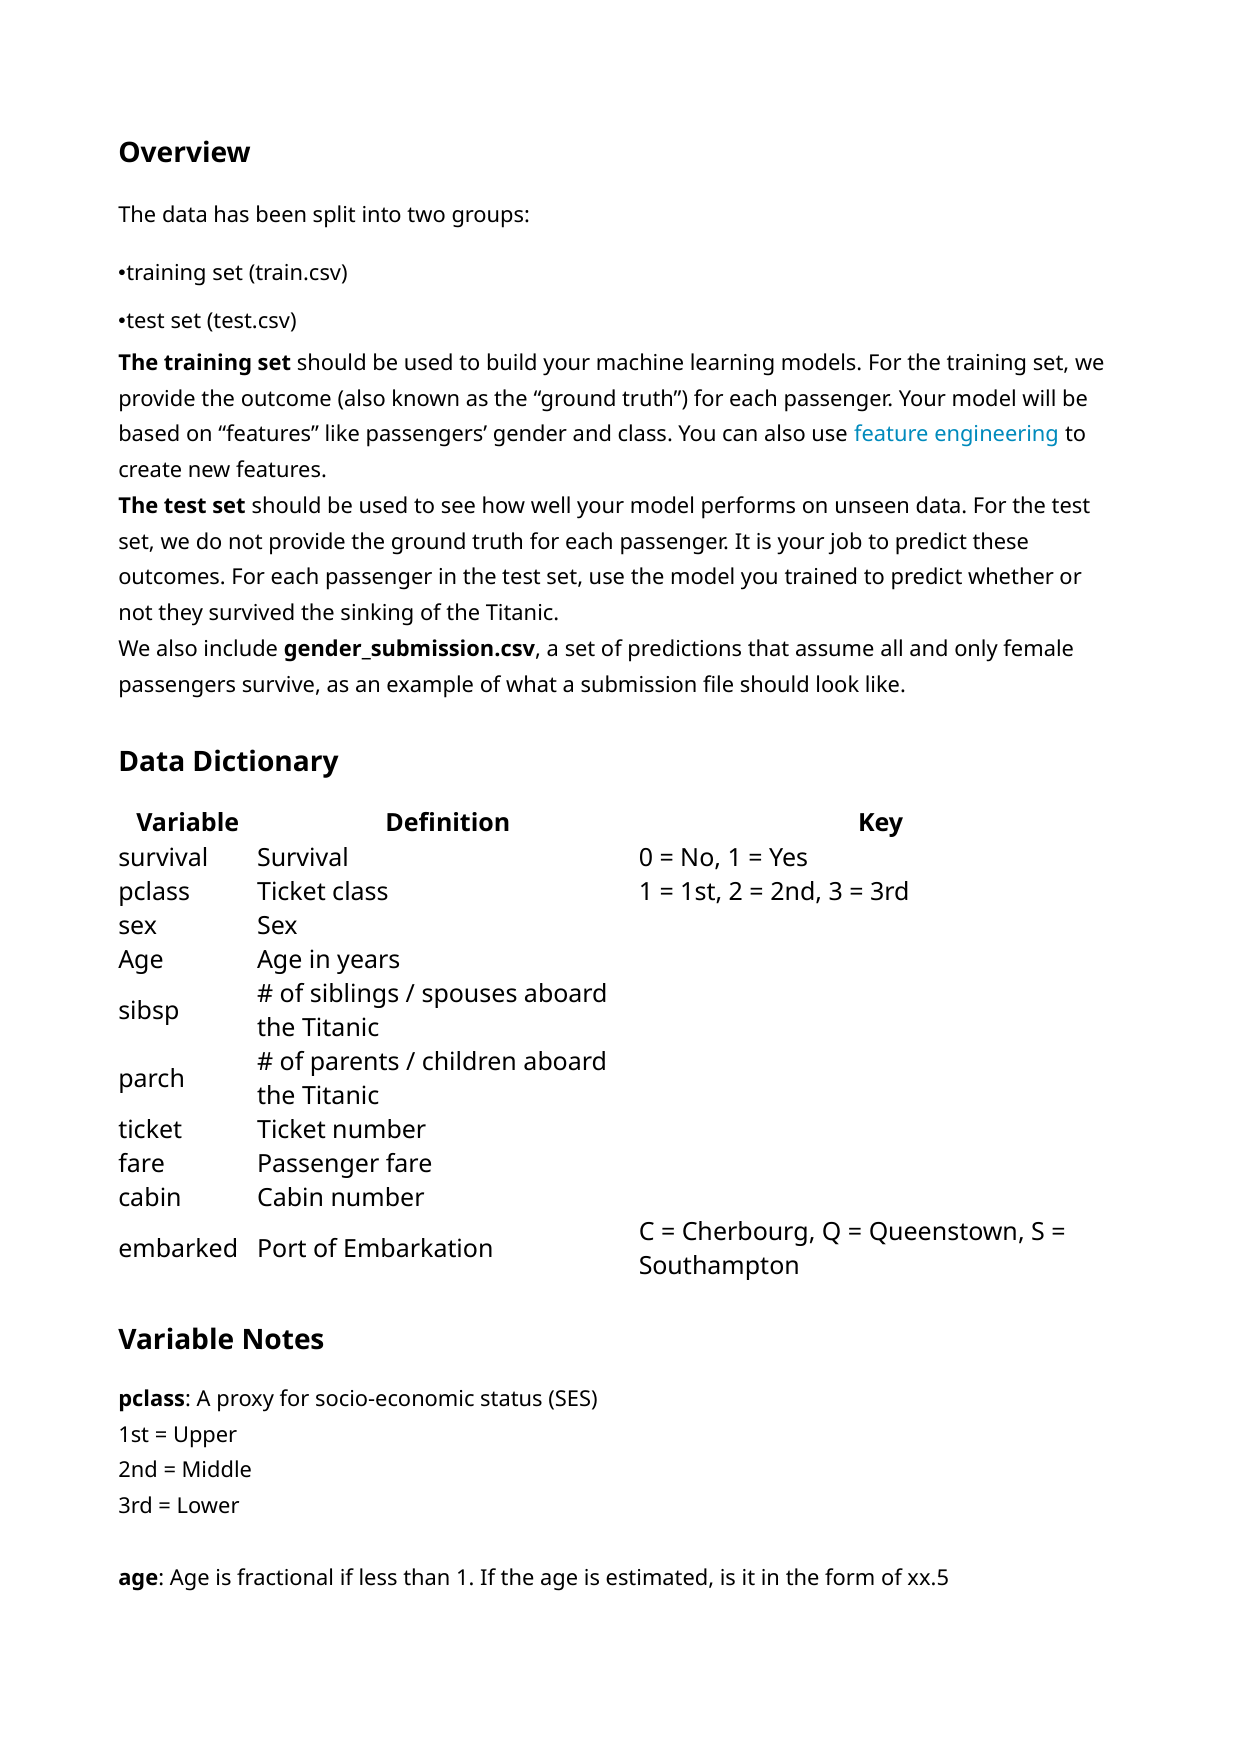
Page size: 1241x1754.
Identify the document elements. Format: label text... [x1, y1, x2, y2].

table_header Variable [118, 805, 257, 839]
list training set (train.csv) [118, 257, 1122, 287]
table_cell [639, 907, 1122, 941]
table_cell [639, 941, 1122, 975]
table_cell fare [118, 1146, 257, 1180]
subtitle Data Dictionary [118, 742, 1122, 780]
table_cell Ticket number [257, 1112, 638, 1146]
table_cell Survival [257, 839, 638, 873]
table_cell Sex [257, 907, 638, 941]
table_cell # of parents / children aboard the Titanic [257, 1044, 638, 1112]
table_cell [639, 1112, 1122, 1146]
table_cell Ticket class [257, 873, 638, 907]
table_cell Age [118, 941, 257, 975]
table_cell C = Cherbourg, Q = Queenstown, S = Southampton [639, 1214, 1122, 1282]
table_cell Age in years [257, 941, 638, 975]
subtitle Variable Notes [118, 1319, 1122, 1358]
subtitle Overview [118, 133, 1122, 171]
table_cell cabin [118, 1180, 257, 1214]
table_cell # of siblings / spouses aboard the Titanic [257, 975, 638, 1043]
table_cell parch [118, 1044, 257, 1112]
table_header Key [639, 805, 1122, 839]
table_cell [639, 975, 1122, 1043]
list test set (test.csv) [118, 305, 1122, 335]
text The training set should be used to build your machine learning models. For the training set, we provide the outcome (also known as the “ground truth”) for each passenger. Your model will be based on “features” like passengers’ gender and class. You can also use feature engineering to create new features. [118, 347, 1122, 484]
table_header Definition [257, 805, 638, 839]
table_cell [639, 1044, 1122, 1112]
table_cell Port of Embarkation [257, 1214, 638, 1282]
table_cell [639, 1180, 1122, 1214]
text The data has been split into two groups: [118, 199, 1122, 229]
text We also include gender_submission.csv, a set of predictions that assume all and only female passengers survive, as an example of what a submission file should look like. [118, 633, 1122, 698]
text pclass: A proxy for socio-economic status (SES) 1st = Upper 2nd = Middle 3rd = Lower age: Age is fractional if less than 1. If the age is estimated, is it in the form of xx.5 [118, 1383, 1122, 1627]
table_cell pclass [118, 873, 257, 907]
table_cell 0 = No, 1 = Yes [639, 839, 1122, 873]
table_cell 1 = 1st, 2 = 2nd, 3 = 3rd [639, 873, 1122, 907]
table_cell survival [118, 839, 257, 873]
table_cell Passenger fare [257, 1146, 638, 1180]
table_cell [639, 1146, 1122, 1180]
table_cell Cabin number [257, 1180, 638, 1214]
text The test set should be used to see how well your model performs on unseen data. For the test set, we do not provide the ground truth for each passenger. It is your job to predict these outcomes. For each passenger in the test set, use the model you trained to predict whether or not they survived the sinking of the Titanic. [118, 490, 1122, 627]
table_cell sex [118, 907, 257, 941]
table_cell embarked [118, 1214, 257, 1282]
table_cell sibsp [118, 975, 257, 1043]
table_cell ticket [118, 1112, 257, 1146]
